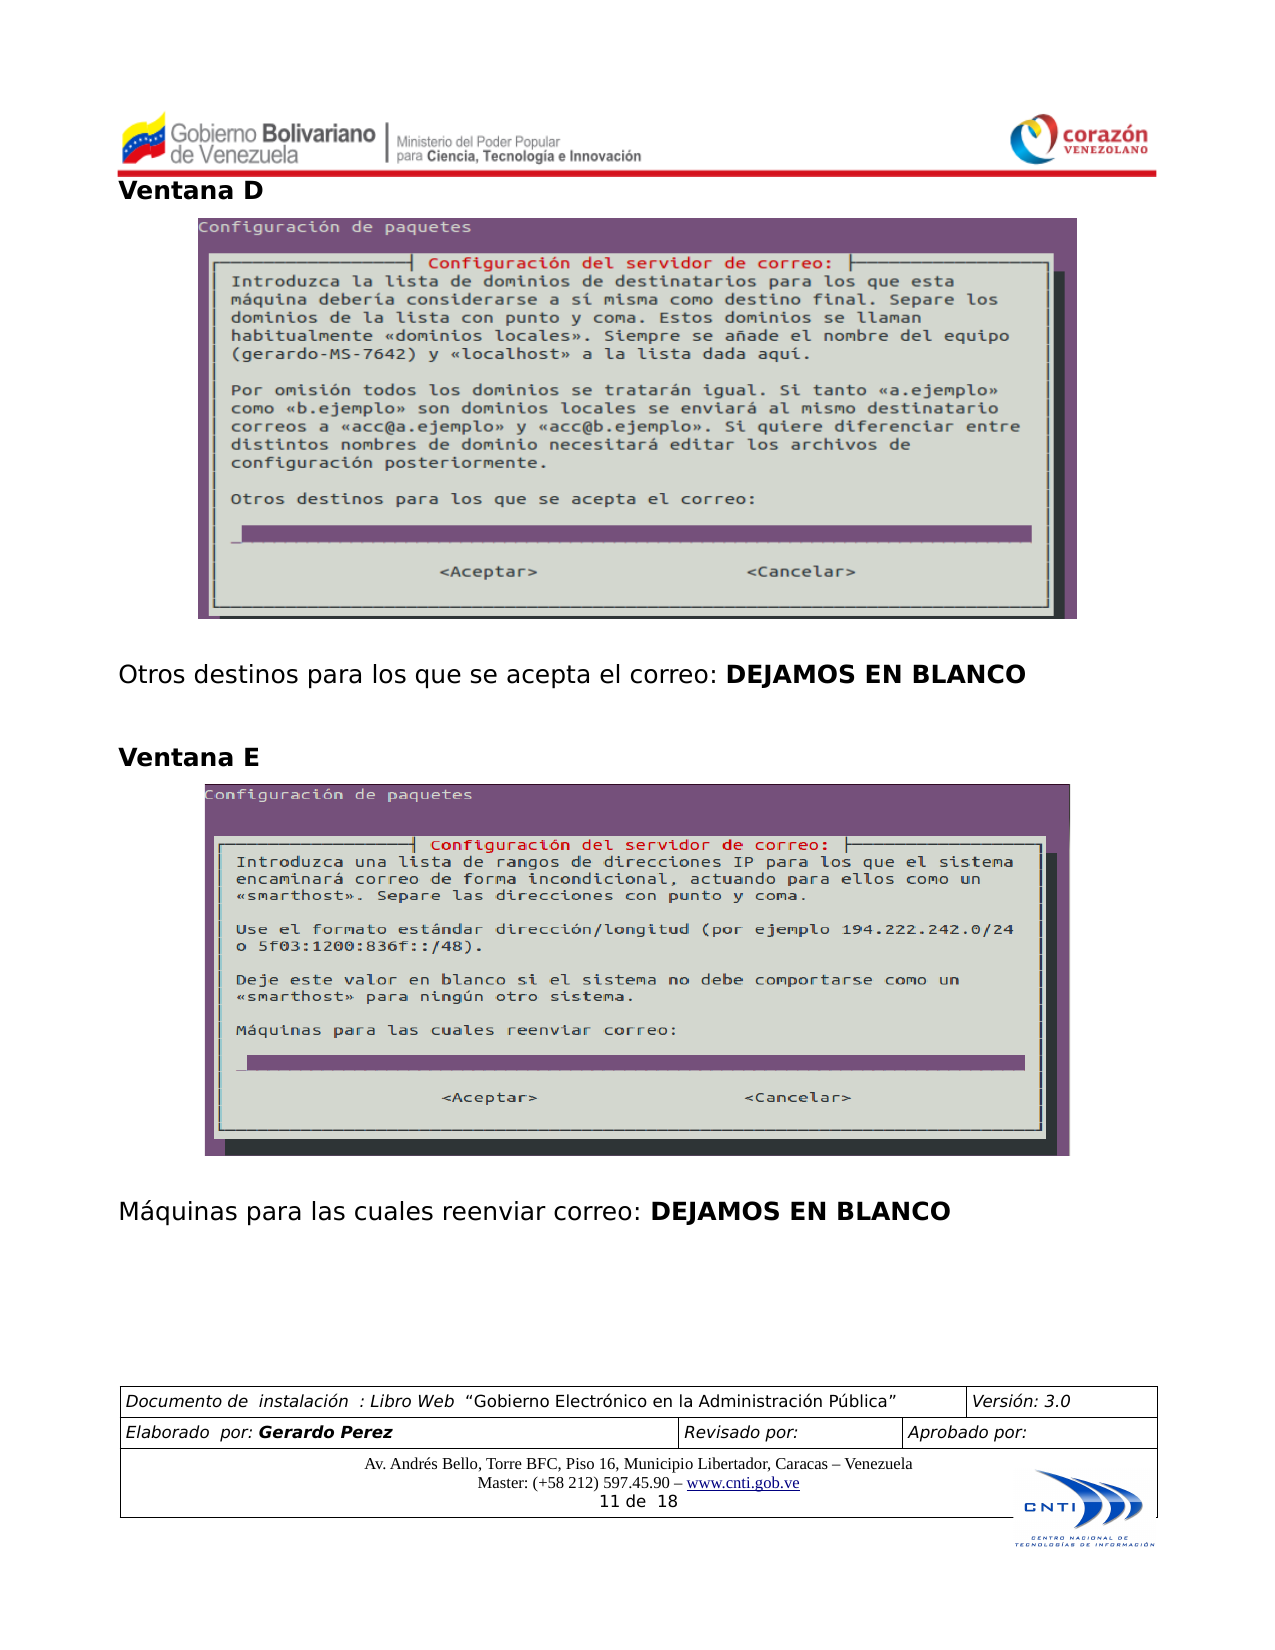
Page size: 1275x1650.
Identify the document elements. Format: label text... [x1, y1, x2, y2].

text Máquinas para las cuales reenviar correo: DEJAMOS EN BLANCO [118, 1197, 1157, 1226]
picture [1013, 1468, 1156, 1548]
picture [198, 218, 1077, 619]
picture [204, 784, 1071, 1156]
picture [117, 107, 1157, 177]
text Ventana E [118, 743, 1157, 772]
text Otros destinos para los que se acepta el correo: DEJAMOS EN BLANCO [118, 660, 1157, 689]
text Ventana D [118, 177, 1157, 206]
